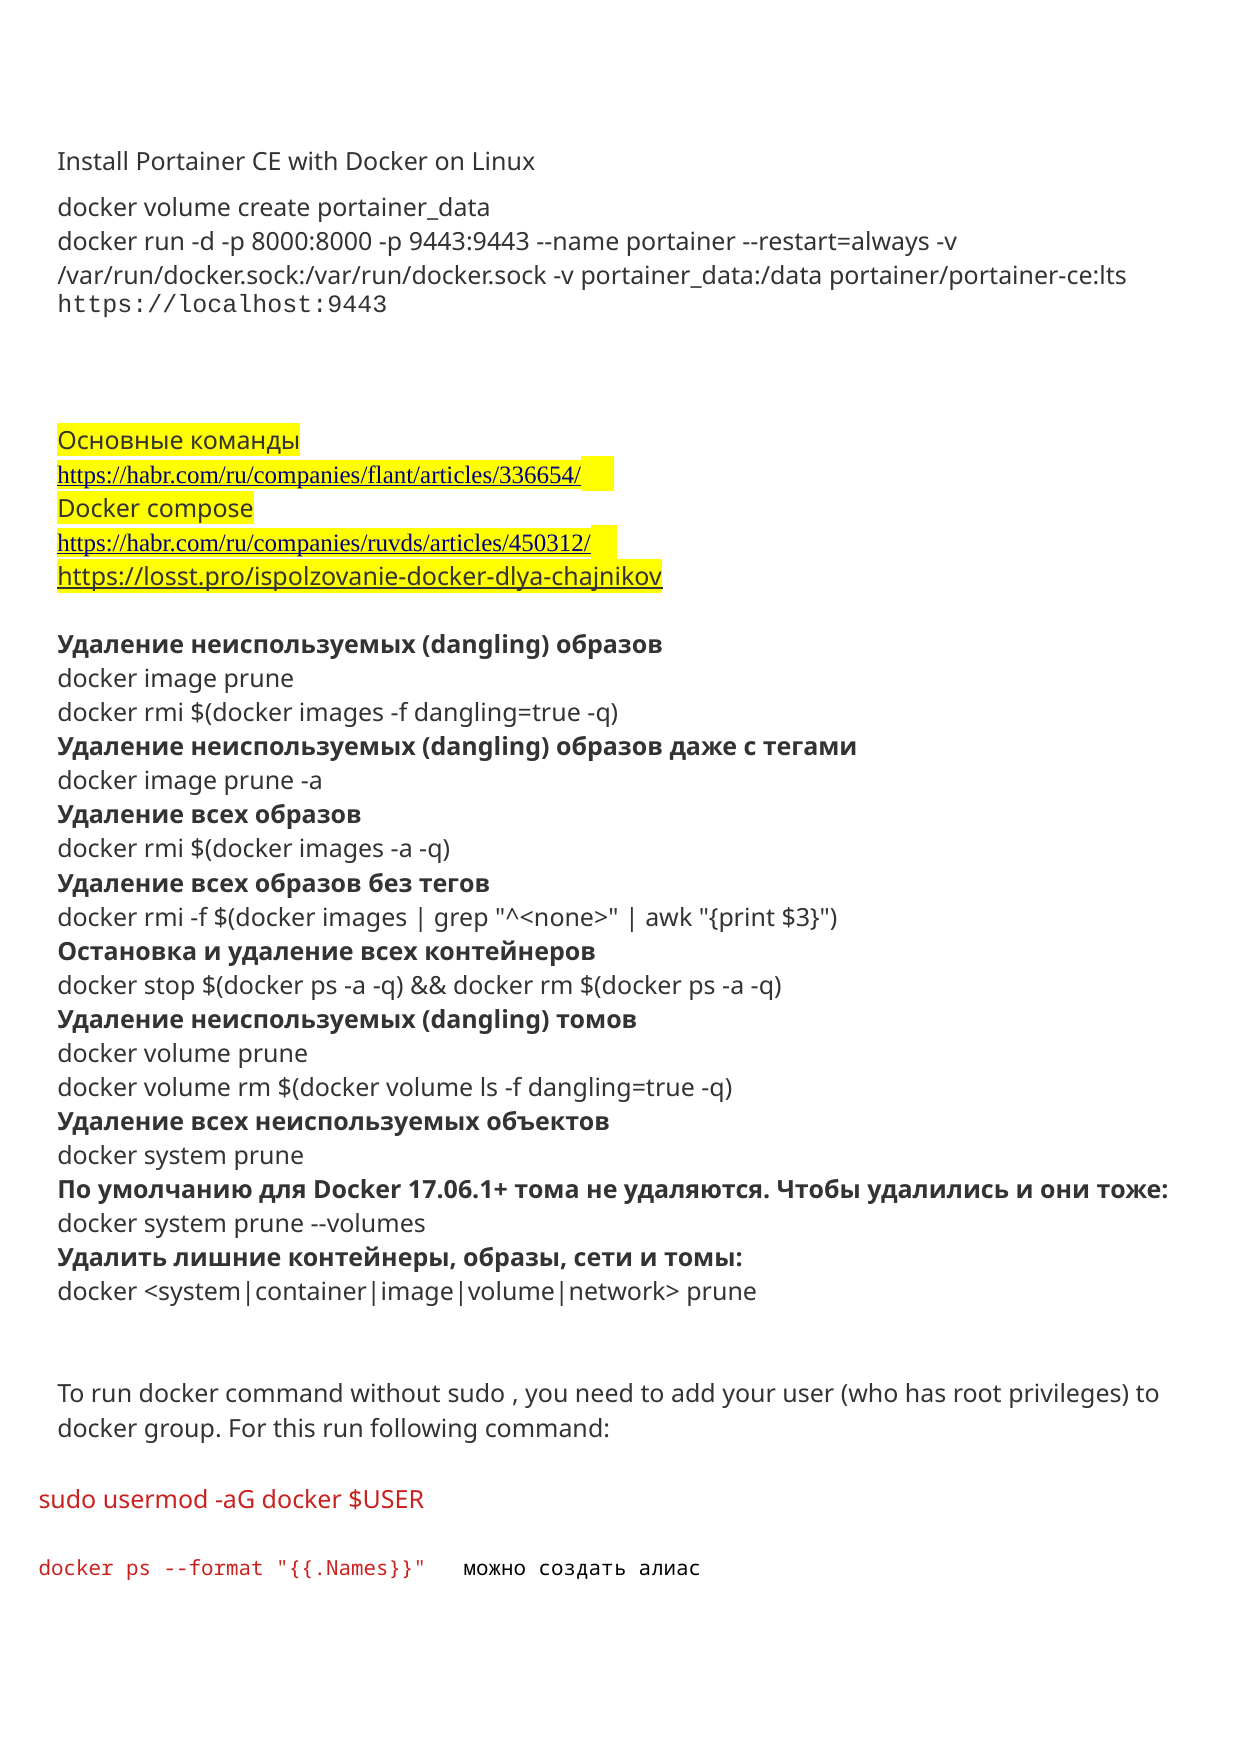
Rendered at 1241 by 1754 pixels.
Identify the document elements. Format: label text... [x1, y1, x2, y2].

text Остановка и удаление всех контейнеров [57, 933, 1182, 967]
text Удаление всех образов без тегов [57, 865, 1182, 899]
text docker stop $(docker ps -a -q) && docker rm $(docker ps -a -q) [57, 967, 1182, 1001]
text docker volume rm $(docker volume ls -f dangling=true -q) [57, 1069, 1182, 1104]
text Удаление неиспользуемых (dangling) томов [57, 1001, 1182, 1036]
text docker <system|container|image|volume|network> prune [57, 1274, 1182, 1308]
text Удаление всех неиспользуемых объектов [57, 1104, 1182, 1138]
text docker system prune [57, 1138, 1182, 1172]
text docker run -d -p 8000:8000 -p 9443:9443 --name portainer --restart=always -v /var/run/docker.sock:/var/run/docker.sock -v portainer_data:/data portainer/portainer-ce:lts [57, 224, 1182, 292]
text docker rmi $(docker images -f dangling=true -q) [57, 695, 1182, 729]
text https://localhost:9443 [57, 292, 1182, 320]
text Удаление неиспользуемых (dangling) образов [57, 627, 1182, 661]
text Удаление неиспользуемых (dangling) образов даже с тегами [57, 729, 1182, 763]
text Удаление всех образов [57, 797, 1182, 831]
text docker image prune -a [57, 763, 1182, 797]
text docker volume prune [57, 1036, 1182, 1069]
text https://losst.pro/ispolzovanie-docker-dlya-chajnikov [57, 559, 1182, 593]
text Docker compose [57, 491, 1182, 524]
text docker image prune [57, 661, 1182, 695]
text docker ps --format "{{.Names}}" можно создать алиас [38, 1553, 1182, 1582]
text docker rmi $(docker images -a -q) [57, 831, 1182, 865]
text По умолчанию для Docker 17.06.1+ тома не удаляются. Чтобы удалились и они тоже: [57, 1172, 1182, 1206]
text https://habr.com/ru/companies/flant/articles/336654/ [57, 456, 1182, 491]
text https://habr.com/ru/companies/ruvds/articles/450312/ [57, 524, 1182, 559]
text Основные команды [57, 422, 1182, 456]
text docker system prune --volumes [57, 1206, 1182, 1240]
text docker volume create portainer_data [57, 190, 1182, 224]
text Удалить лишние контейнеры, образы, сети и томы: [57, 1240, 1182, 1274]
subtitle Install Portainer CE with Docker on Linux [57, 143, 1182, 177]
text sudo usermod -aG docker $USER [38, 1482, 1182, 1516]
text docker rmi -f $(docker images | grep "^<none>" | awk "{print $3}") [57, 899, 1182, 933]
text To run docker command without sudo , you need to add your user (who has root privileges) to docker group. For this run following command: [57, 1376, 1182, 1444]
